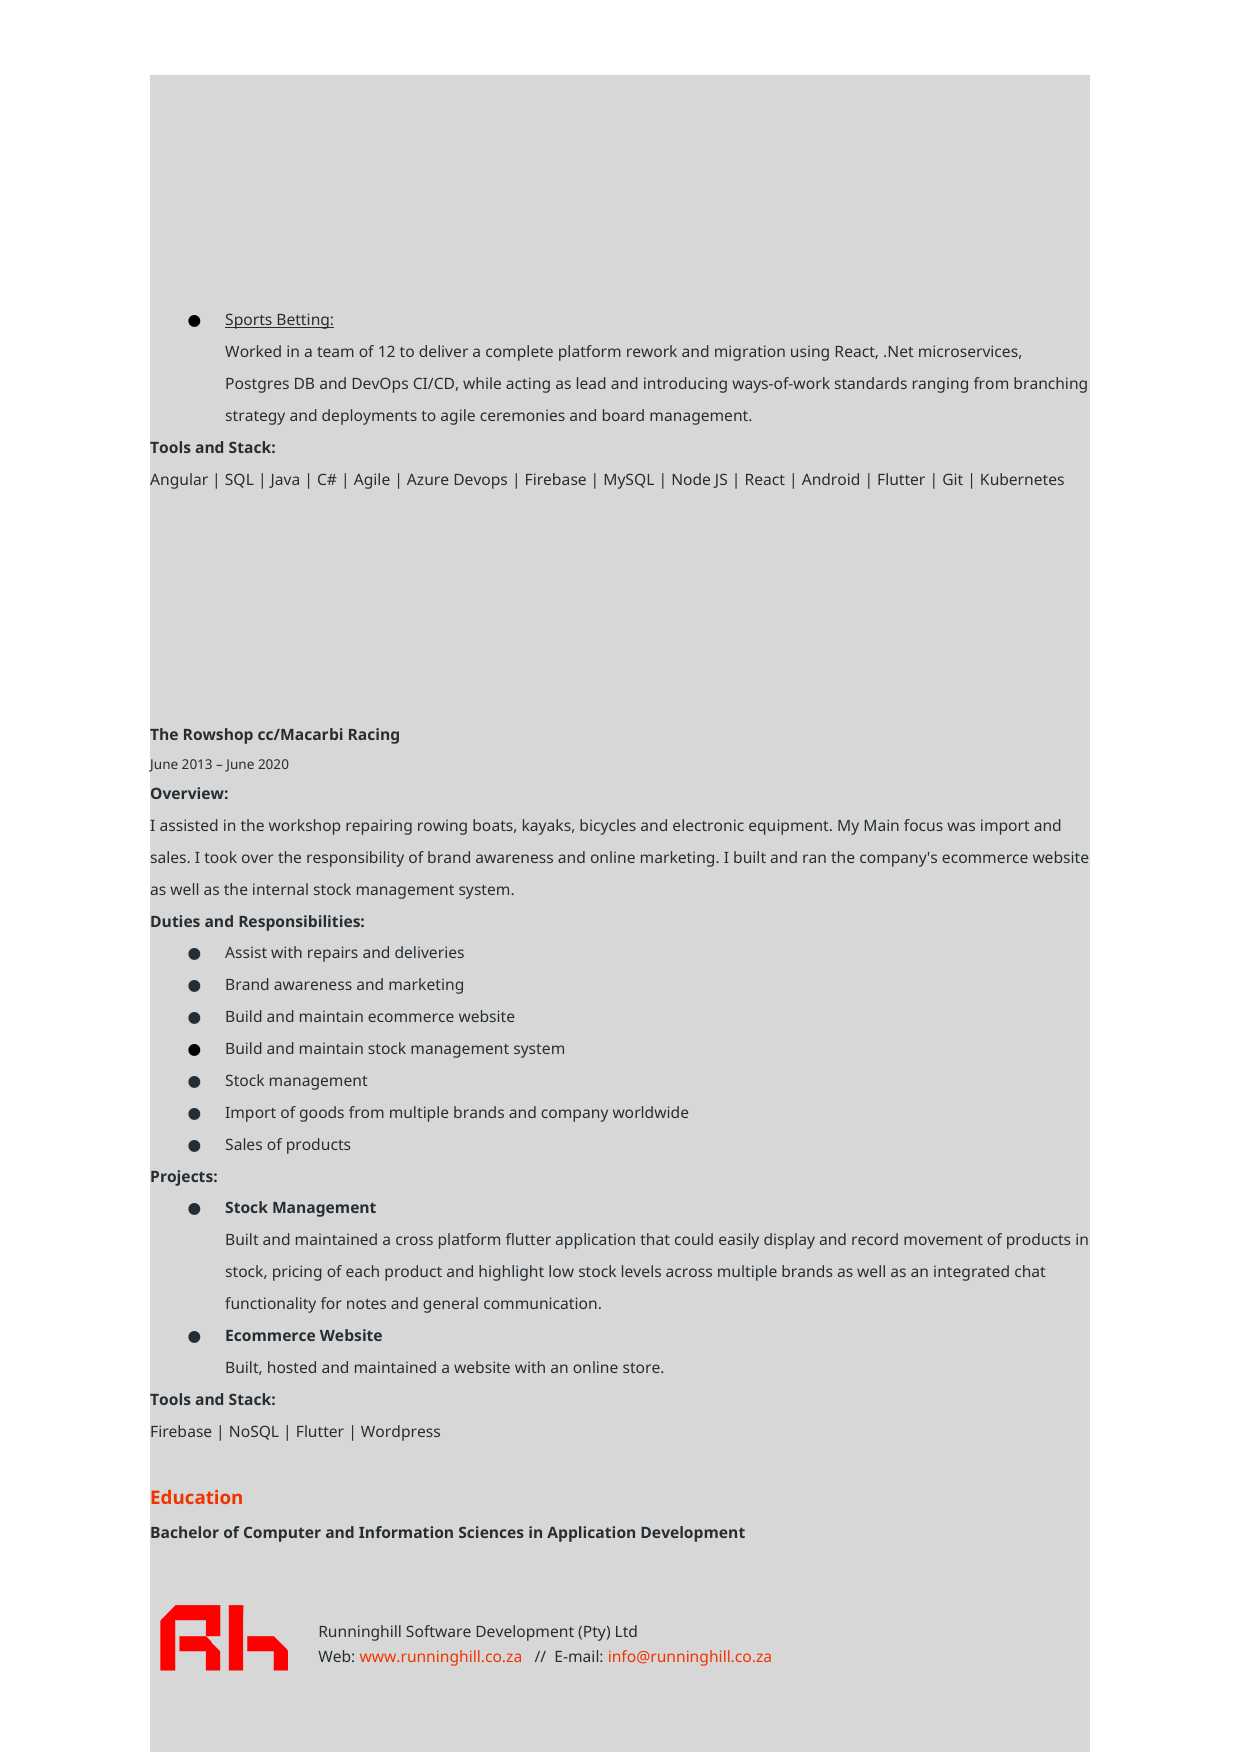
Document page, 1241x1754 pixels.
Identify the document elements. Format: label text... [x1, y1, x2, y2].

list Brand awareness and marketing [187, 974, 1090, 995]
list Stock Management [187, 1197, 1090, 1218]
list Build and maintain ecommerce website [187, 1006, 1090, 1027]
text Tools and Stack: [150, 436, 1090, 458]
list Assist with repairs and deliveries [187, 942, 1090, 963]
text June 2013 – June 2020 [150, 755, 1090, 774]
text Overview: [150, 783, 1090, 804]
text Projects: [150, 1165, 1090, 1187]
text Built and maintained a cross platform flutter application that could easily display and record movement of products in stock, pricing of each product and highlight low stock levels across multiple brands as well as an integrated chat functionality for notes and general communication. [225, 1229, 1090, 1314]
text Firebase | NoSQL | Flutter | Wordpress [150, 1420, 1090, 1442]
list Ecommerce Website [187, 1325, 1090, 1346]
text Angular | SQL | Java | C# | Agile | Azure Devops | Firebase | MySQL | Node JS | React | Android | Flutter | Git | Kubernetes [150, 468, 1090, 489]
list Build and maintain stock management system [187, 1038, 1090, 1059]
list Stock management [187, 1070, 1090, 1091]
text Education [150, 1484, 1090, 1509]
text I assisted in the workshop repairing rowing boats, kayaks, bicycles and electronic equipment. My Main focus was import and sales. I took over the responsibility of brand awareness and online marketing. I built and ran the company's ecommerce website as well as the internal stock management system. [150, 815, 1090, 900]
text Tools and Stack: [150, 1388, 1090, 1410]
list Sports Betting: Worked in a team of 12 to deliver a complete platform rework and migration using React, .Net microservices, Postgres DB and DevOps CI/CD, while acting as lead and introducing ways-of-work standards ranging from branching strategy and deployments to agile ceremonies and board management. [187, 309, 1090, 426]
text Built, hosted and maintained a website with an online store. [225, 1357, 1090, 1378]
text Bachelor of Computer and Information Sciences in Application Development [150, 1522, 1090, 1543]
picture [160, 1596, 288, 1679]
list Import of goods from multiple brands and company worldwide [187, 1102, 1090, 1123]
text The Rowshop cc/Macarbi Racing [150, 723, 1090, 744]
text Duties and Responsibilities: [150, 910, 1090, 932]
list Sales of products [187, 1133, 1090, 1155]
